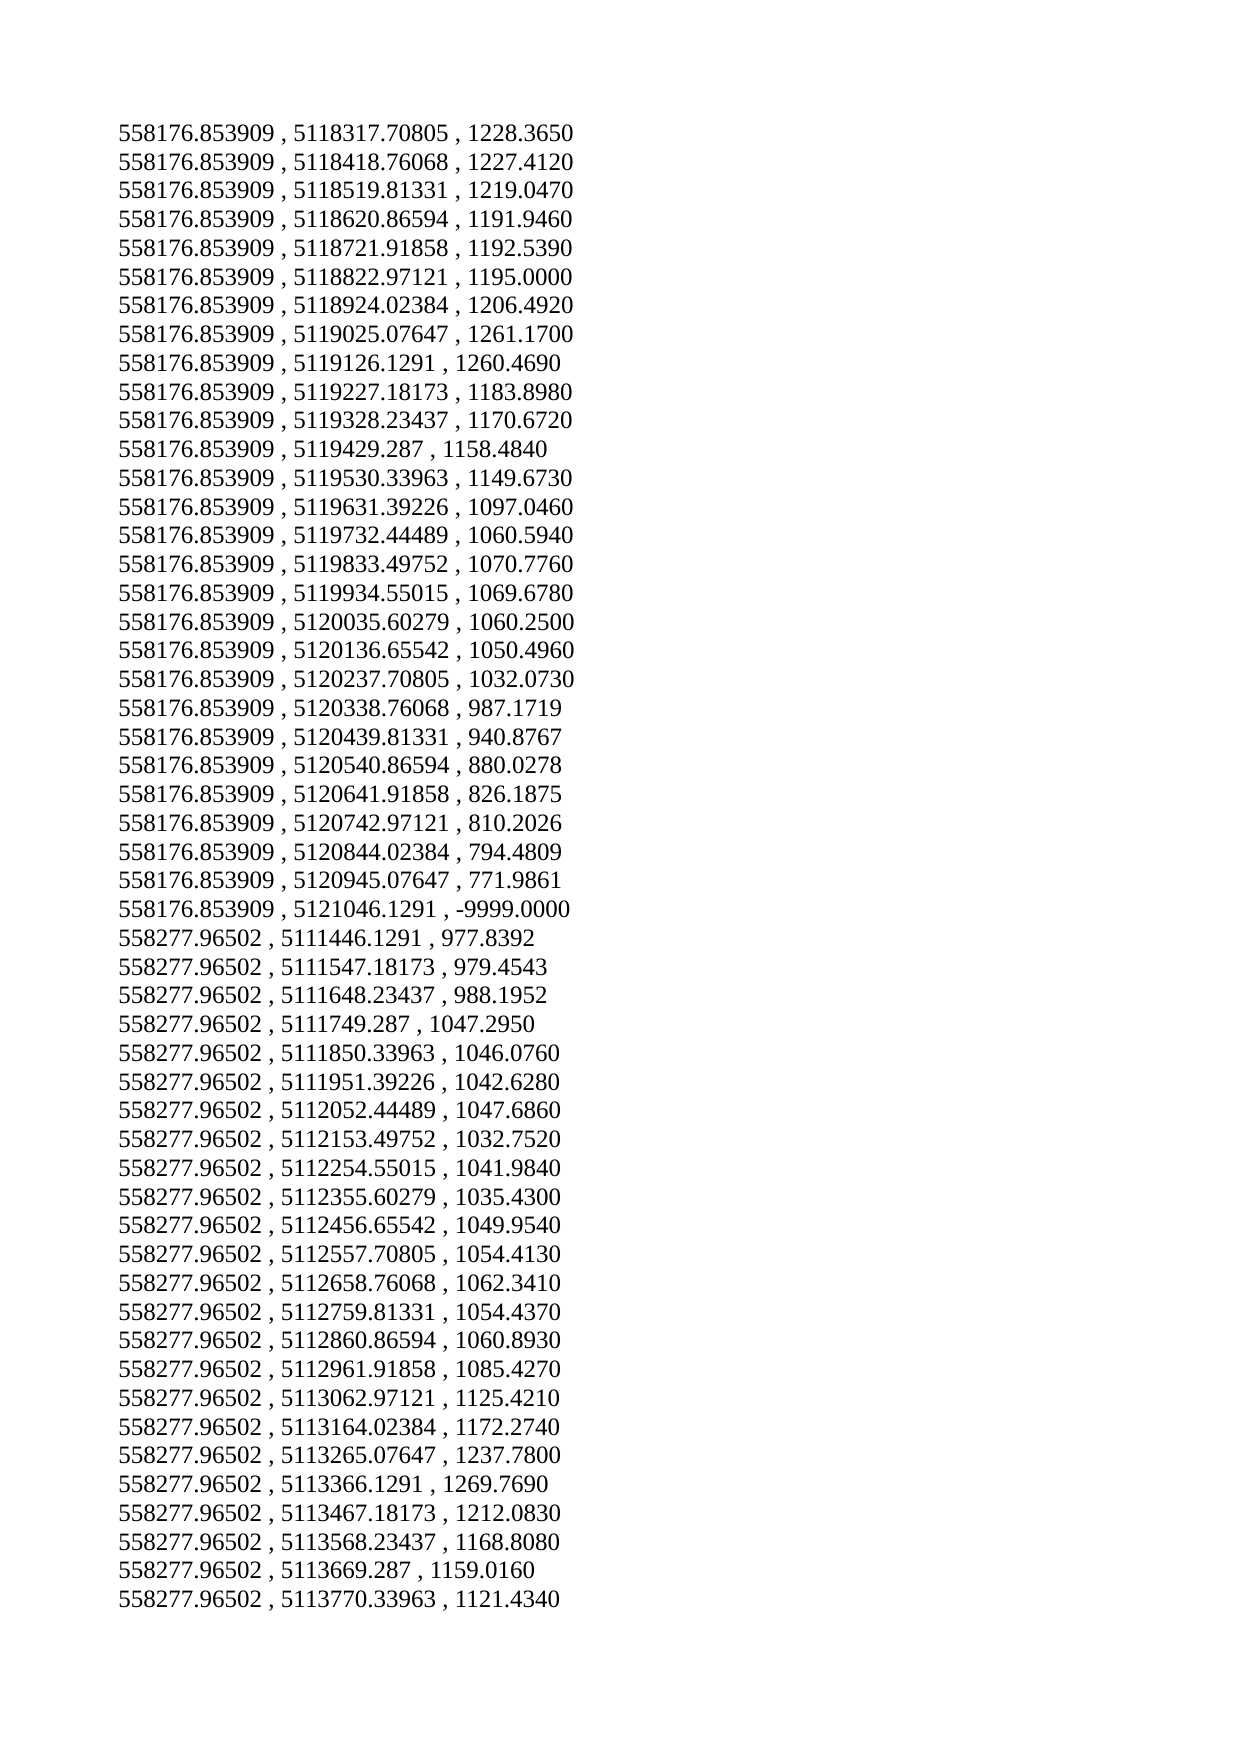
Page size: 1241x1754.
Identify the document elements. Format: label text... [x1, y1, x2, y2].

text 558176.853909 , 5118924.02384 , 1206.4920 [118, 291, 1122, 319]
text 558176.853909 , 5120136.65542 , 1050.4960 [118, 636, 1122, 664]
text 558277.96502 , 5113467.18173 , 1212.0830 [118, 1498, 1122, 1527]
text 558277.96502 , 5113770.33963 , 1121.4340 [118, 1584, 1122, 1613]
text 558176.853909 , 5120540.86594 , 880.0278 [118, 751, 1122, 779]
text 558176.853909 , 5120035.60279 , 1060.2500 [118, 607, 1122, 636]
text 558176.853909 , 5119833.49752 , 1070.7760 [118, 549, 1122, 578]
text 558176.853909 , 5120945.07647 , 771.9861 [118, 866, 1122, 894]
text 558277.96502 , 5111749.287 , 1047.2950 [118, 1009, 1122, 1038]
text 558277.96502 , 5113366.1291 , 1269.7690 [118, 1469, 1122, 1498]
text 558277.96502 , 5113062.97121 , 1125.4210 [118, 1383, 1122, 1412]
text 558176.853909 , 5118519.81331 , 1219.0470 [118, 176, 1122, 204]
text 558176.853909 , 5119025.07647 , 1261.1700 [118, 319, 1122, 348]
text 558176.853909 , 5120338.76068 , 987.1719 [118, 693, 1122, 722]
text 558277.96502 , 5113568.23437 , 1168.8080 [118, 1527, 1122, 1556]
text 558277.96502 , 5111547.18173 , 979.4543 [118, 952, 1122, 981]
text 558277.96502 , 5112456.65542 , 1049.9540 [118, 1211, 1122, 1239]
text 558277.96502 , 5112860.86594 , 1060.8930 [118, 1326, 1122, 1354]
text 558277.96502 , 5112557.70805 , 1054.4130 [118, 1239, 1122, 1268]
text 558176.853909 , 5118721.91858 , 1192.5390 [118, 233, 1122, 262]
text 558277.96502 , 5112254.55015 , 1041.9840 [118, 1153, 1122, 1182]
text 558277.96502 , 5112052.44489 , 1047.6860 [118, 1096, 1122, 1124]
text 558277.96502 , 5111951.39226 , 1042.6280 [118, 1067, 1122, 1096]
text 558176.853909 , 5119126.1291 , 1260.4690 [118, 348, 1122, 377]
text 558277.96502 , 5112355.60279 , 1035.4300 [118, 1182, 1122, 1211]
text 558277.96502 , 5111446.1291 , 977.8392 [118, 923, 1122, 952]
text 558277.96502 , 5111648.23437 , 988.1952 [118, 981, 1122, 1009]
text 558176.853909 , 5120237.70805 , 1032.0730 [118, 664, 1122, 693]
text 558176.853909 , 5119227.18173 , 1183.8980 [118, 377, 1122, 406]
text 558176.853909 , 5118822.97121 , 1195.0000 [118, 262, 1122, 291]
text 558277.96502 , 5112961.91858 , 1085.4270 [118, 1354, 1122, 1383]
text 558176.853909 , 5121046.1291 , -9999.0000 [118, 894, 1122, 923]
text 558176.853909 , 5118620.86594 , 1191.9460 [118, 204, 1122, 233]
text 558176.853909 , 5120641.91858 , 826.1875 [118, 779, 1122, 808]
text 558176.853909 , 5119429.287 , 1158.4840 [118, 434, 1122, 463]
text 558176.853909 , 5119934.55015 , 1069.6780 [118, 578, 1122, 607]
text 558277.96502 , 5113265.07647 , 1237.7800 [118, 1441, 1122, 1469]
text 558176.853909 , 5120439.81331 , 940.8767 [118, 722, 1122, 751]
text 558176.853909 , 5119631.39226 , 1097.0460 [118, 492, 1122, 521]
text 558176.853909 , 5120742.97121 , 810.2026 [118, 808, 1122, 837]
text 558277.96502 , 5112759.81331 , 1054.4370 [118, 1297, 1122, 1326]
text 558277.96502 , 5113164.02384 , 1172.2740 [118, 1412, 1122, 1441]
text 558277.96502 , 5111850.33963 , 1046.0760 [118, 1038, 1122, 1067]
text 558277.96502 , 5112658.76068 , 1062.3410 [118, 1268, 1122, 1297]
text 558277.96502 , 5113669.287 , 1159.0160 [118, 1556, 1122, 1584]
text 558176.853909 , 5120844.02384 , 794.4809 [118, 837, 1122, 866]
text 558176.853909 , 5118418.76068 , 1227.4120 [118, 147, 1122, 176]
text 558176.853909 , 5118317.70805 , 1228.3650 [118, 118, 1122, 147]
text 558176.853909 , 5119530.33963 , 1149.6730 [118, 463, 1122, 492]
text 558277.96502 , 5112153.49752 , 1032.7520 [118, 1124, 1122, 1153]
text 558176.853909 , 5119328.23437 , 1170.6720 [118, 406, 1122, 434]
text 558176.853909 , 5119732.44489 , 1060.5940 [118, 521, 1122, 549]
